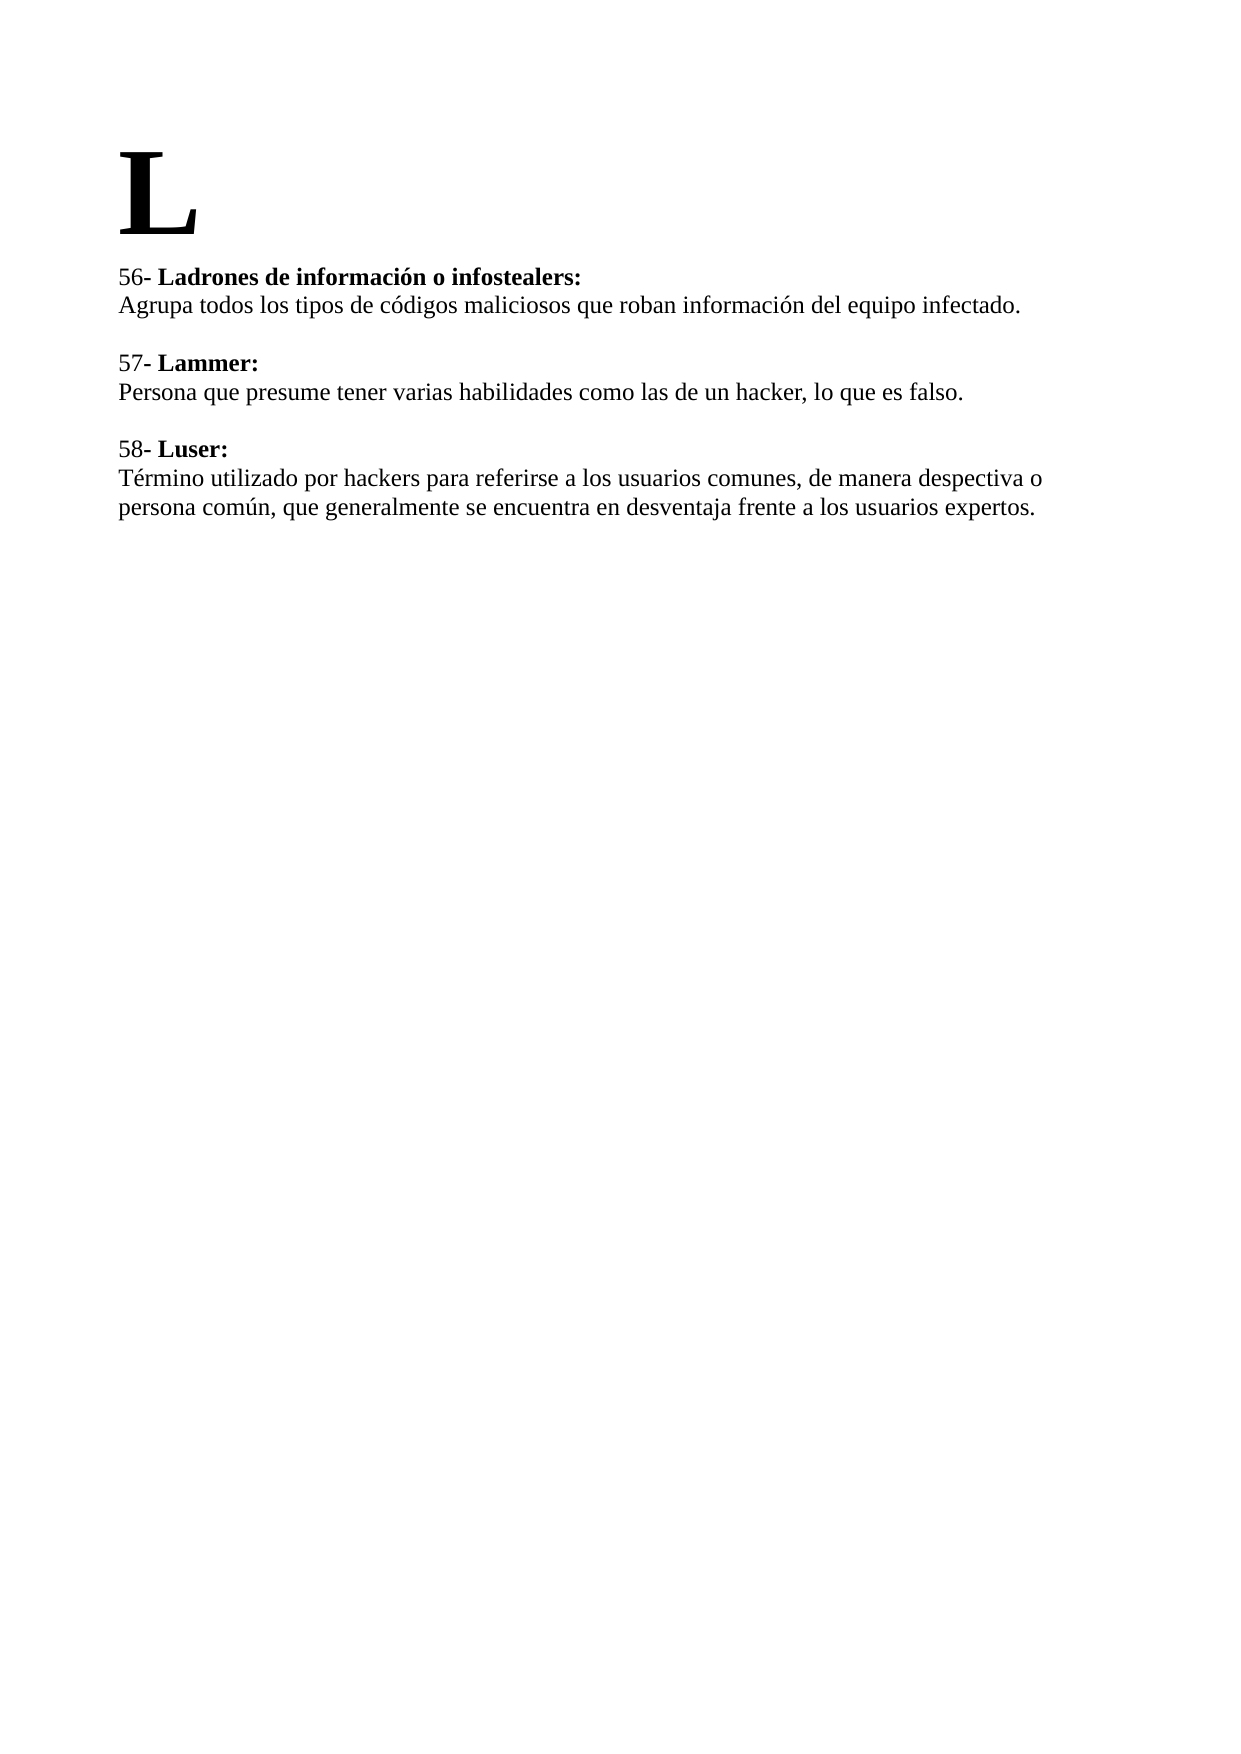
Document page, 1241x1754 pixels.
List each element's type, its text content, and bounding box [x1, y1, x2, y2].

text Término utilizado por hackers para referirse a los usuarios comunes, de manera despectiva o persona común, que generalmente se encuentra en desventaja frente a los usuarios expertos. [118, 463, 1122, 521]
text 56- Ladrones de información o infostealers: [118, 262, 1122, 291]
text L [118, 118, 1122, 262]
text 58- Luser: [118, 434, 1122, 463]
text Agrupa todos los tipos de códigos maliciosos que roban información del equipo infectado. [118, 291, 1122, 319]
text Persona que presume tener varias habilidades como las de un hacker, lo que es falso. [118, 377, 1122, 406]
text 57- Lammer: [118, 348, 1122, 377]
